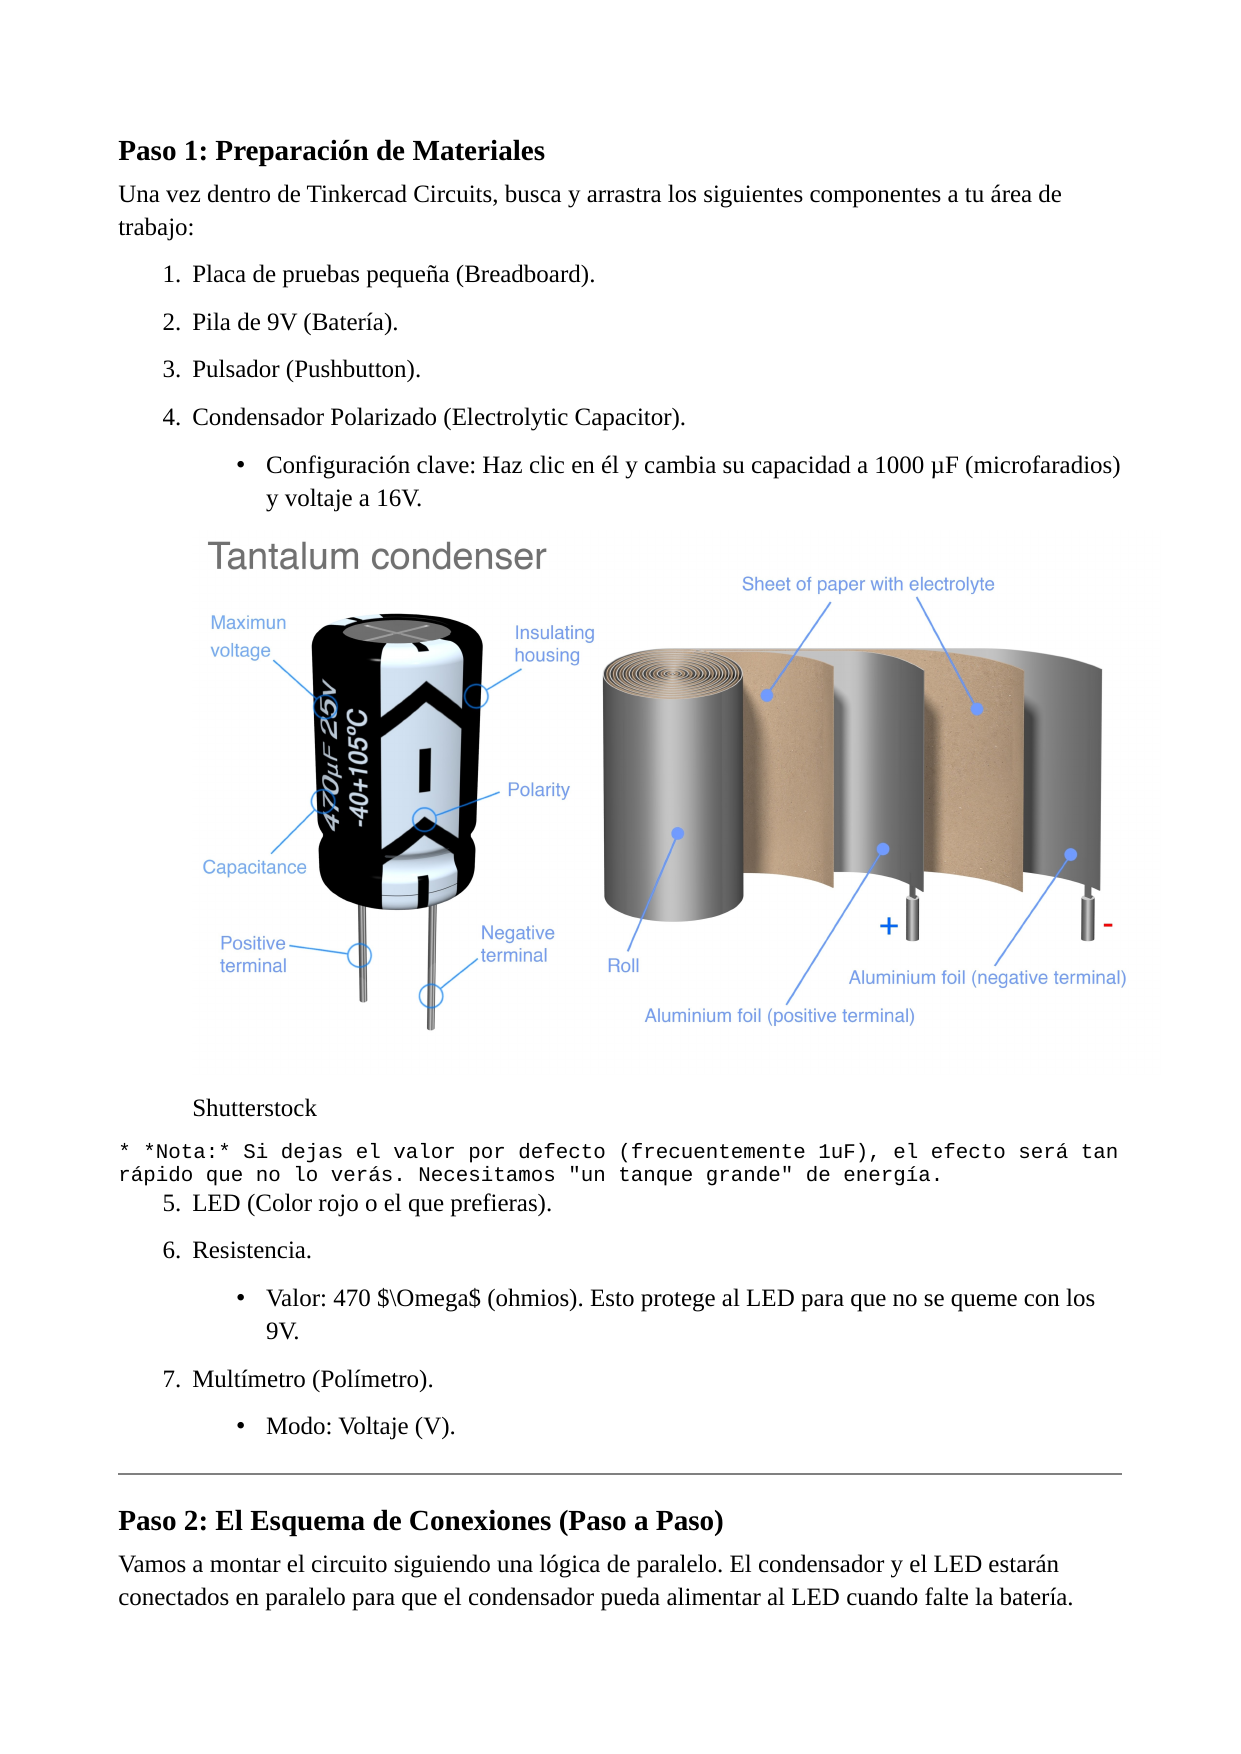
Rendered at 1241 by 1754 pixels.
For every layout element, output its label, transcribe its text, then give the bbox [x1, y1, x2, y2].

list Configuración clave: Haz clic en él y cambia su capacidad a 1000 µF (microfaradios) y voltaje a 16V. [236, 450, 1122, 512]
subtitle Paso 1: Preparación de Materiales [118, 133, 1122, 166]
list Resistencia. [162, 1236, 1122, 1264]
picture [192, 530, 1161, 1075]
text Vamos a montar el circuito siguiendo una lógica de paralelo. El condensador y el LED estarán conectados en paralelo para que el condensador pueda alimentar al LED cuando falte la batería. [118, 1549, 1122, 1611]
list Valor: 470 $\Omega$ (ohmios). Esto protege al LED para que no se queme con los 9V. [236, 1283, 1122, 1345]
list Multímetro (Polímetro). [162, 1364, 1122, 1392]
text Una vez dentro de Tinkercad Circuits, busca y arrastra los siguientes componentes a tu área de trabajo: [118, 179, 1122, 241]
text * *Nota:* Si dejas el valor por defecto (frecuentemente 1uF), el efecto será tan rápido que no lo verás. Necesitamos "un tanque grande" de energía. [118, 1141, 1122, 1188]
list Pulsador (Pushbutton). [162, 354, 1122, 383]
subtitle Paso 2: El Esquema de Conexiones (Paso a Paso) [118, 1503, 1122, 1537]
list Shutterstock [162, 1093, 1122, 1122]
list LED (Color rojo o el que prefieras). [162, 1188, 1122, 1217]
list Condensador Polarizado (Electrolytic Capacitor). [162, 402, 1122, 431]
list Placa de pruebas pequeña (Breadboard). [162, 259, 1122, 288]
list Pila de 9V (Batería). [162, 307, 1122, 336]
list Modo: Voltaje (V). [236, 1411, 1122, 1440]
